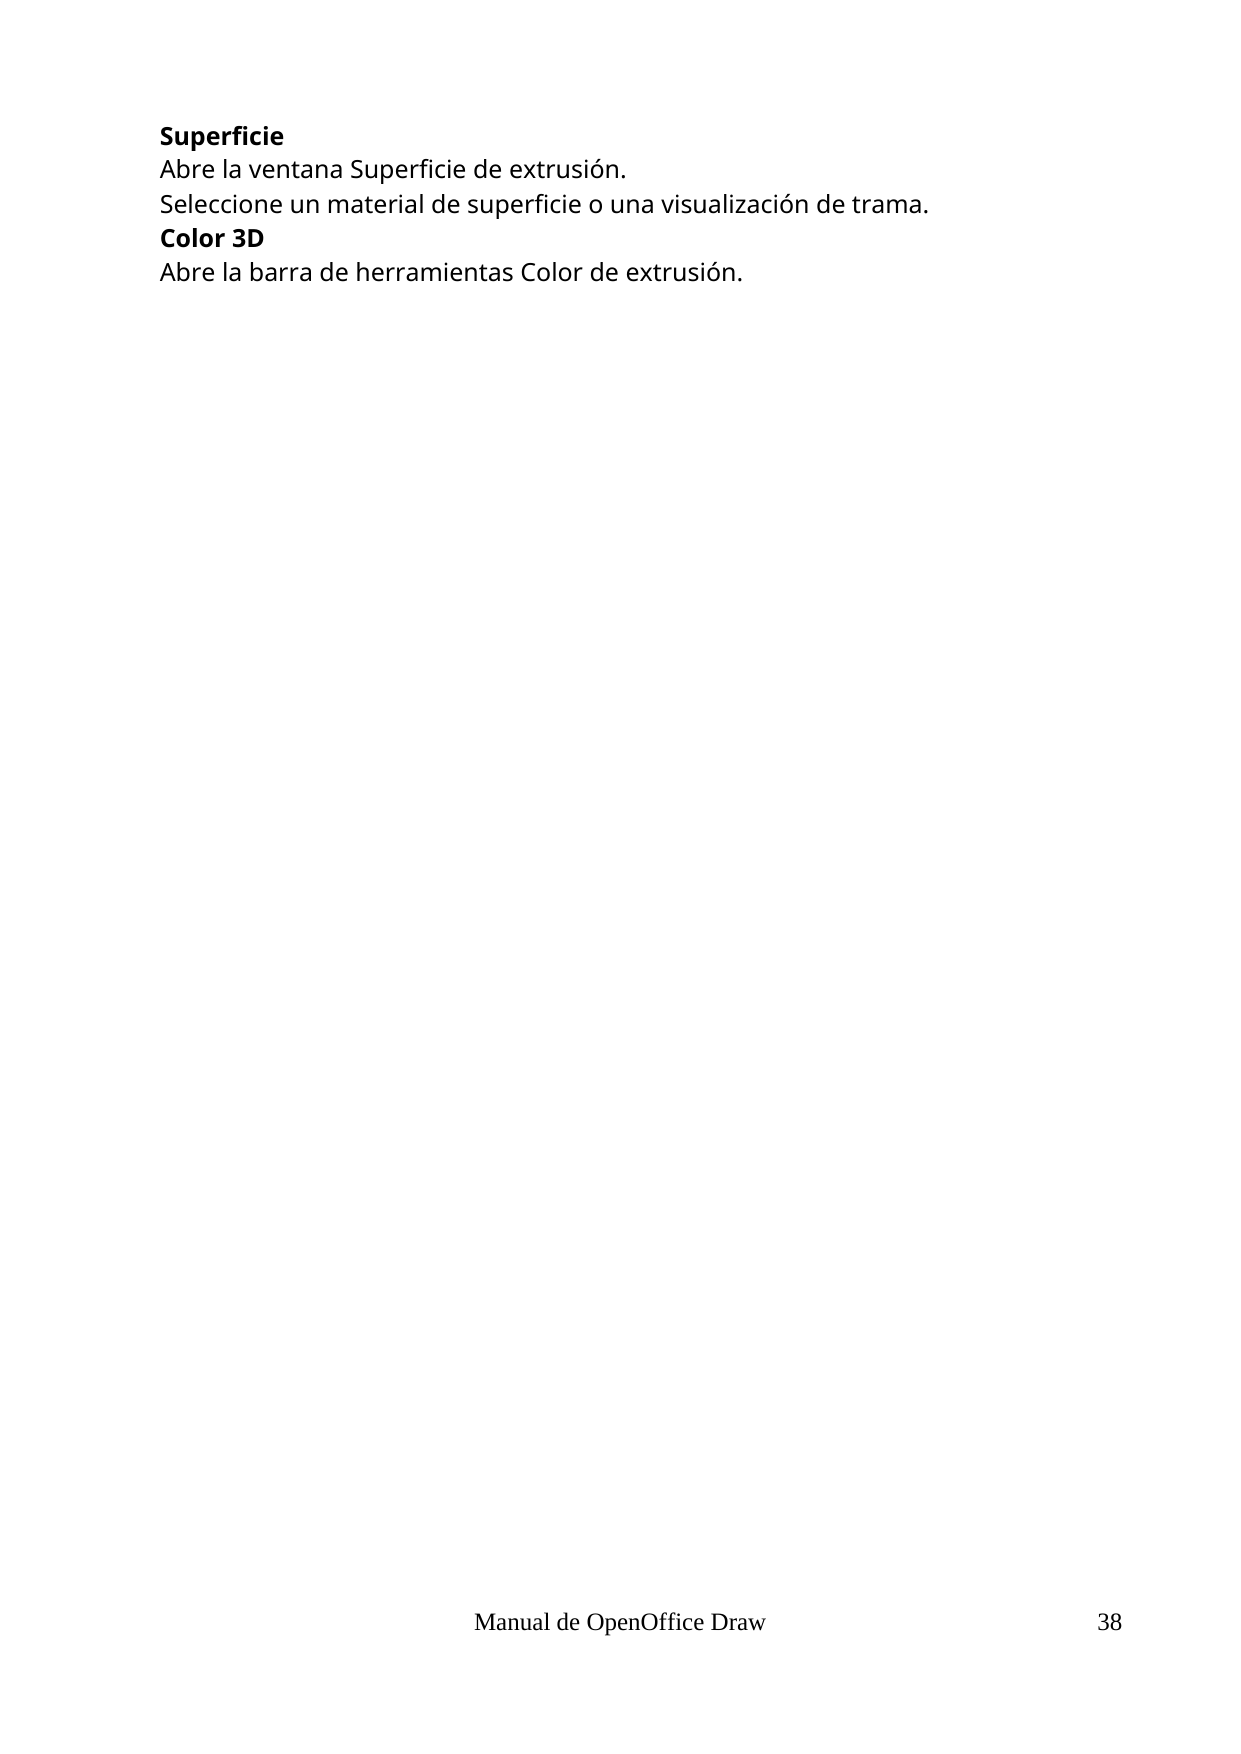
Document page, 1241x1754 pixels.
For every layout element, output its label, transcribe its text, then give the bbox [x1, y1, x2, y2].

text Abre la ventana Superficie de extrusión. [118, 152, 1122, 186]
text Abre la barra de herramientas Color de extrusión. [118, 254, 1122, 288]
text Superficie [118, 118, 1122, 152]
text Seleccione un material de superficie o una visualización de trama. [118, 186, 1122, 220]
text Color 3D [118, 220, 1122, 254]
